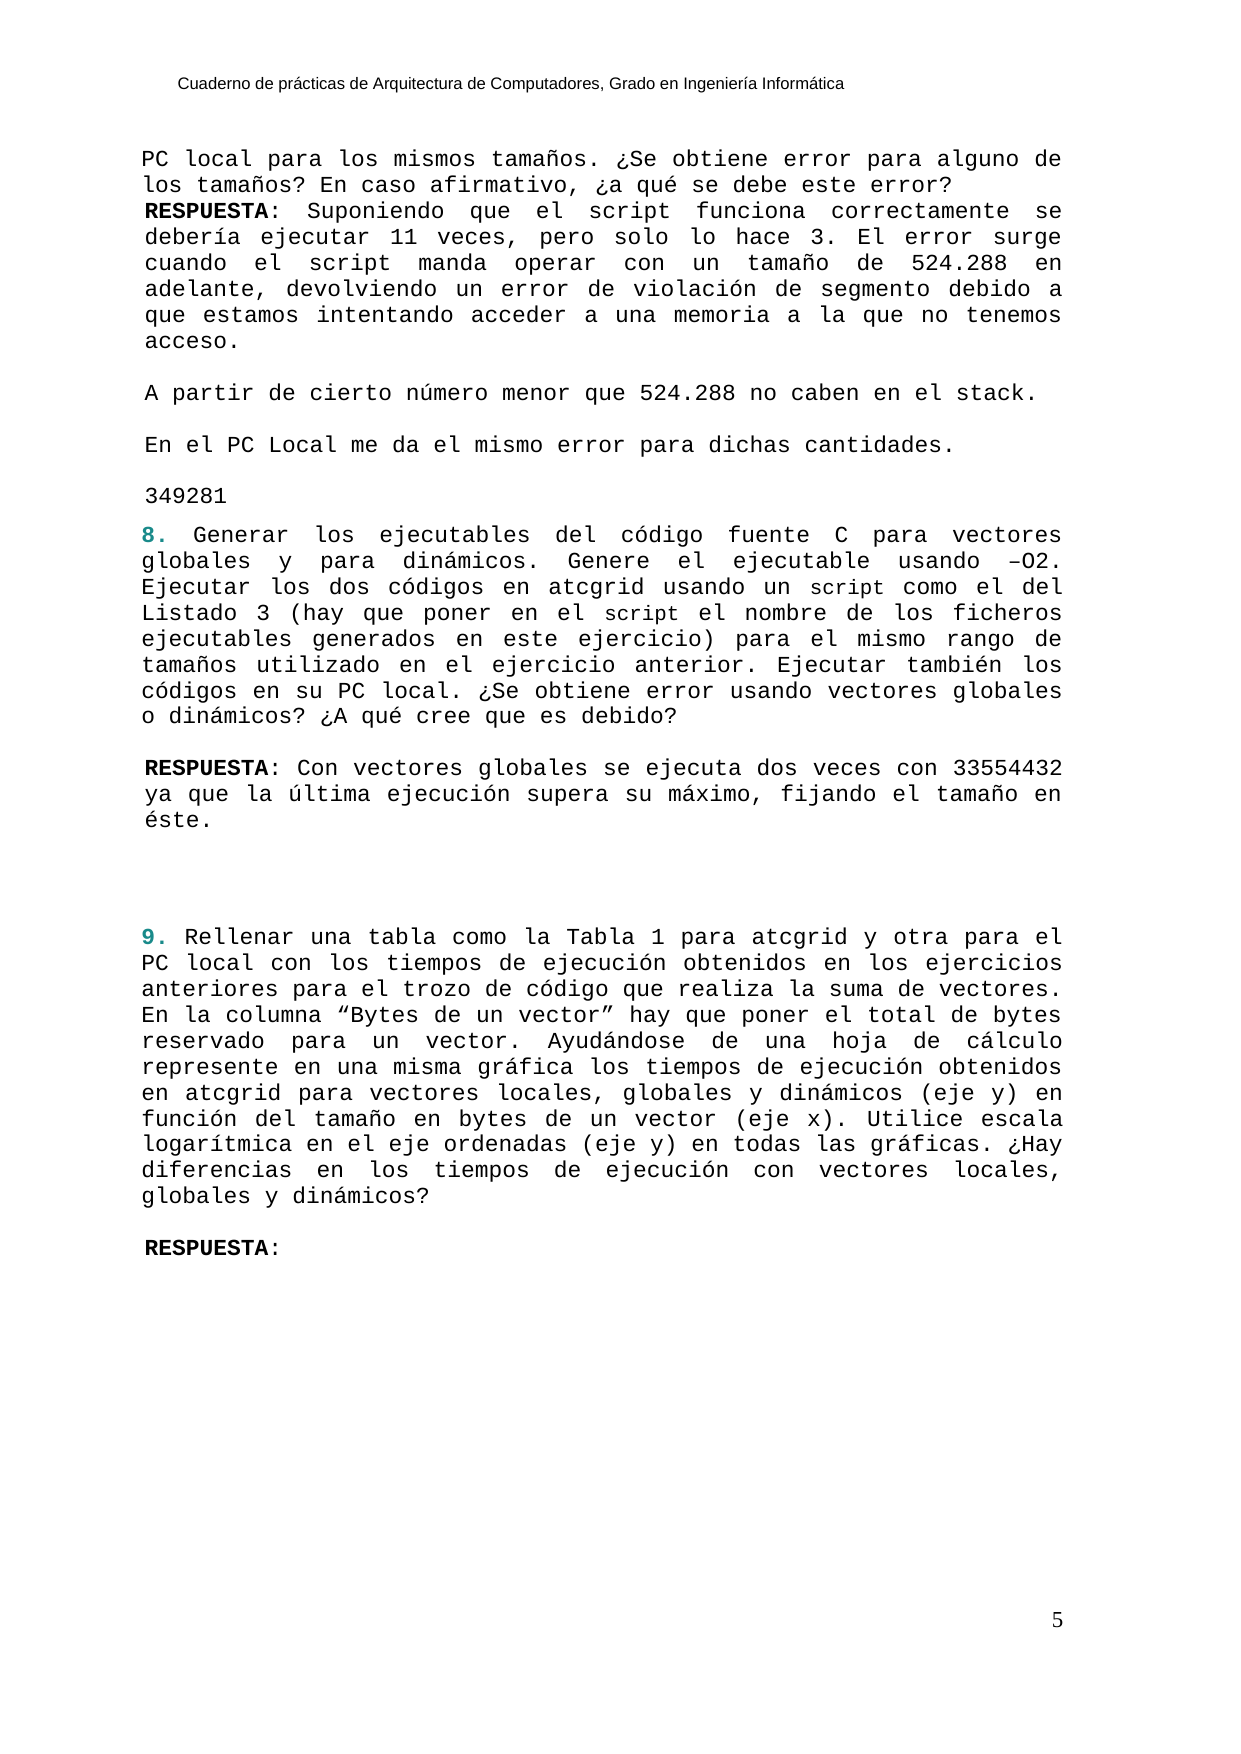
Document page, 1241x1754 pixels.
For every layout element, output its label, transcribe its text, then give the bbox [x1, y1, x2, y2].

text RESPUESTA: Con vectores globales se ejecuta dos veces con 33554432 ya que la última ejecución supera su máximo, fijando el tamaño en éste. [144, 757, 1063, 834]
text RESPUESTA: Suponiendo que el script funciona correctamente se debería ejecutar 11 veces, pero solo lo hace 3. El error surge cuando el script manda operar con un tamaño de 524.288 en adelante, devolviendo un error de violación de segmento debido a que estamos intentando acceder a una memoria a la que no tenemos acceso. [144, 199, 1063, 355]
list 9. Rellenar una tabla como la Tabla 1 para atcgrid y otra para el PC local con los tiempos de ejecución obtenidos en los ejercicios anteriores para el trozo de código que realiza la suma de vectores. En la columna “Bytes de un vector” hay que poner el total de bytes reservado para un vector. Ayudándose de una hoja de cálculo represente en una misma gráfica los tiempos de ejecución obtenidos en atcgrid para vectores locales, globales y dinámicos (eje y) en función del tamaño en bytes de un vector (eje x). Utilice escala logarítmica en el eje ordenadas (eje y) en todas las gráficas. ¿Hay diferencias en los tiempos de ejecución con vectores locales, globales y dinámicos? [103, 925, 1063, 1211]
text A partir de cierto número menor que 524.288 no caben en el stack. [144, 381, 1063, 407]
text 349281 [144, 485, 1063, 511]
list PC local para los mismos tamaños. ¿Se obtiene error para alguno de los tamaños? En caso afirmativo, ¿a qué se debe este error? [103, 148, 1063, 199]
list 8. Generar los ejecutables del código fuente C para vectores globales y para dinámicos. Genere el ejecutable usando –O2. Ejecutar los dos códigos en atcgrid usando un script como el del Listado 3 (hay que poner en el script el nombre de los ficheros ejecutables generados en este ejercicio) para el mismo rango de tamaños utilizado en el ejercicio anterior. Ejecutar también los códigos en su PC local. ¿Se obtiene error usando vectores globales o dinámicos? ¿A qué cree que es debido? [103, 523, 1063, 731]
text En el PC Local me da el mismo error para dichas cantidades. [144, 433, 1063, 459]
text RESPUESTA: [144, 1237, 1063, 1262]
